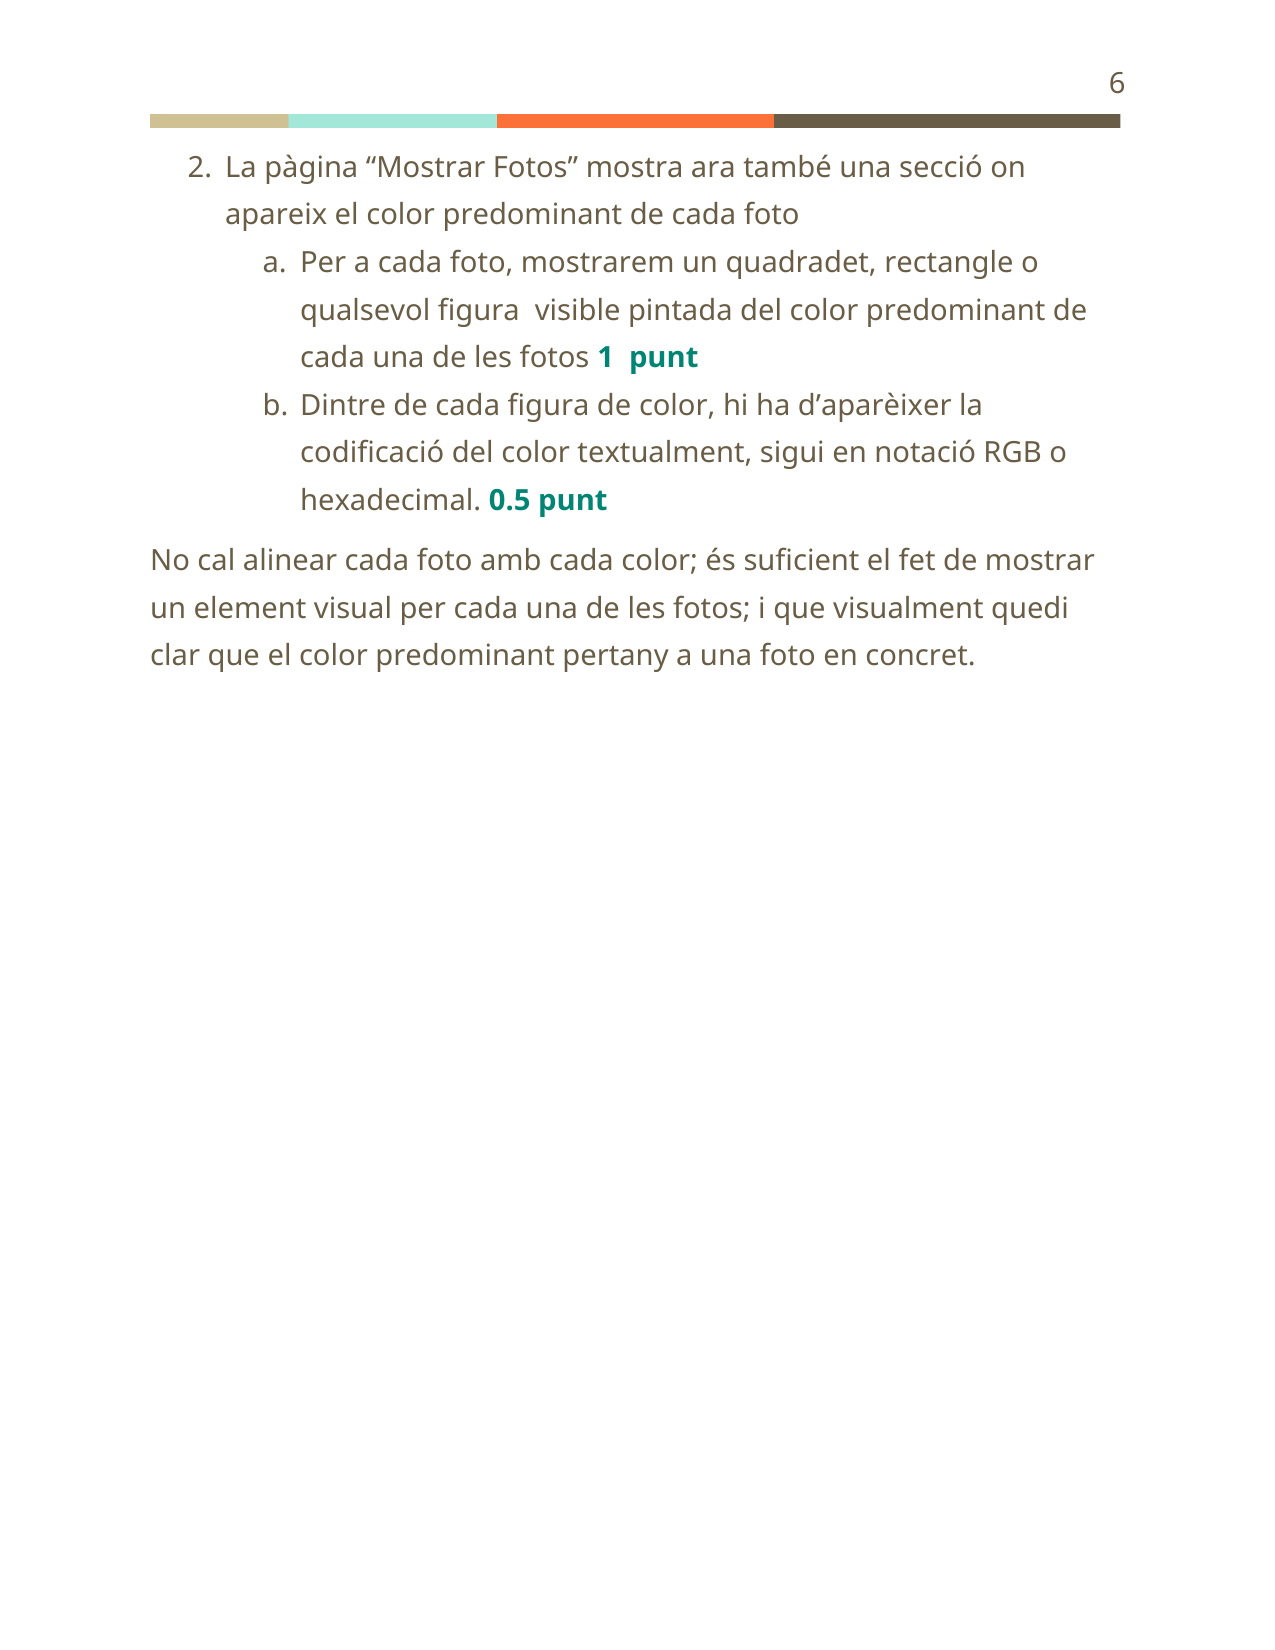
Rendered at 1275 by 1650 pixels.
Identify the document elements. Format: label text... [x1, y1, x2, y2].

text No cal alinear cada foto amb cada color; és suficient el fet de mostrar un element visual per cada una de les fotos; i que visualment quedi clar que el color predominant pertany a una foto en concret. [150, 539, 1125, 674]
picture [150, 114, 1121, 128]
list La pàgina “Mostrar Fotos” mostra ara també una secció on apareix el color predominant de cada foto [187, 146, 1125, 233]
list Per a cada foto, mostrarem un quadradet, rectangle o qualsevol figura visible pintada del color predominant de cada una de les fotos 1 punt [262, 241, 1125, 376]
list Dintre de cada figura de color, hi ha d’aparèixer la codificació del color textualment, sigui en notació RGB o hexadecimal. 0.5 punt [262, 384, 1125, 519]
